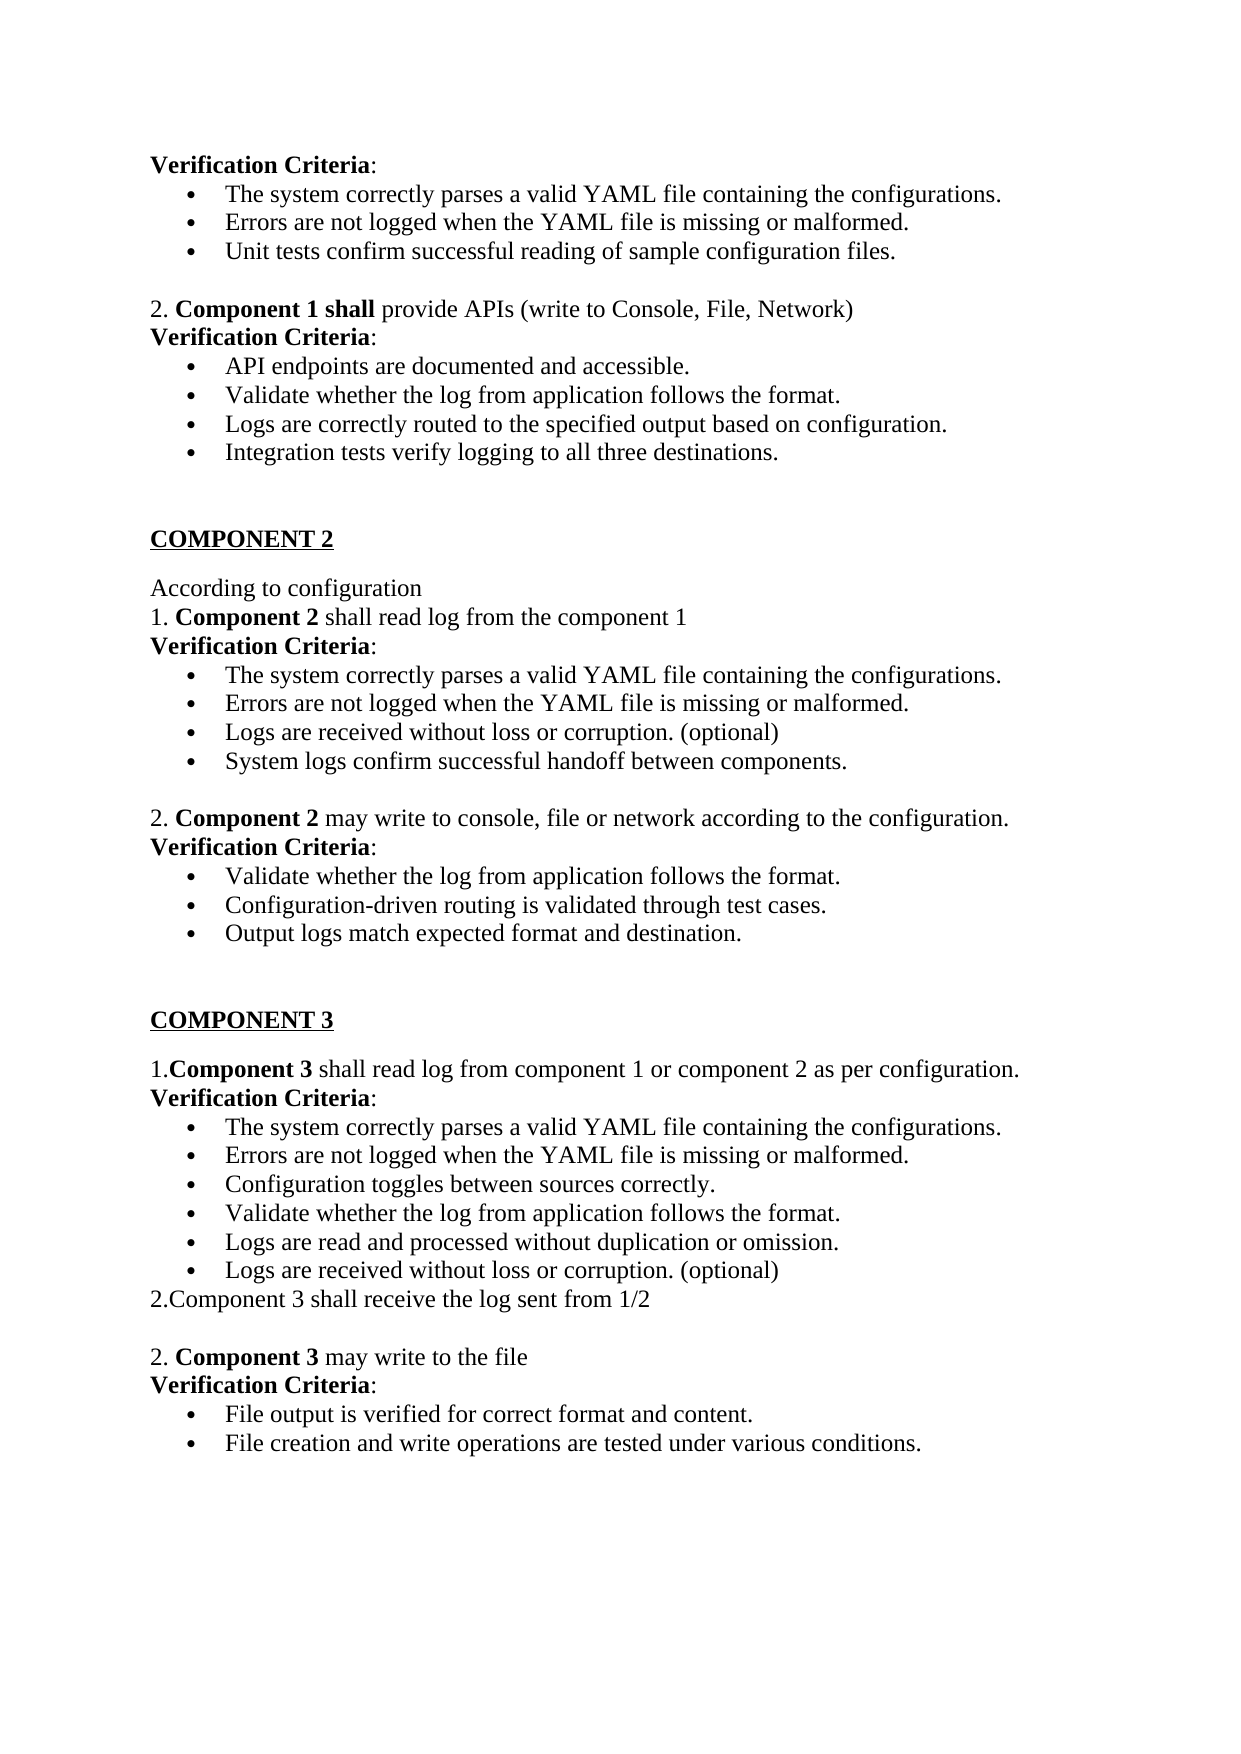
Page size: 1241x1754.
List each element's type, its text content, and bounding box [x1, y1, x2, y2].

list API endpoints are documented and accessible. [187, 351, 1090, 380]
text Verification Criteria: [150, 631, 1090, 660]
list File creation and write operations are tested under various conditions. [187, 1428, 1090, 1457]
list Configuration toggles between sources correctly. [187, 1169, 1090, 1198]
list Logs are correctly routed to the specified output based on configuration. [187, 409, 1090, 437]
text 2. Component 1 shall provide APIs (write to Console, File, Network) [150, 265, 1090, 322]
text Verification Criteria: [150, 1083, 1090, 1112]
text COMPONENT 2 [150, 524, 1090, 552]
text Verification Criteria: [150, 322, 1090, 351]
text According to configuration 1. Component 2 shall read log from the component 1 [150, 573, 1090, 631]
text Verification Criteria: [150, 832, 1090, 861]
text Verification Criteria: [150, 1371, 1090, 1399]
list Unit tests confirm successful reading of sample configuration files. [187, 236, 1090, 265]
list Validate whether the log from application follows the format. [187, 1198, 1090, 1227]
list Errors are not logged when the YAML file is missing or malformed. [187, 207, 1090, 236]
list Integration tests verify logging to all three destinations. [187, 437, 1090, 466]
list Logs are read and processed without duplication or omission. [187, 1227, 1090, 1256]
text 1.Component 3 shall read log from component 1 or component 2 as per configuration. [150, 1054, 1090, 1083]
list Errors are not logged when the YAML file is missing or malformed. [187, 688, 1090, 717]
list File output is verified for correct format and content. [187, 1399, 1090, 1428]
list Validate whether the log from application follows the format. [187, 861, 1090, 890]
text 2.Component 3 shall receive the log sent from 1/2 [150, 1284, 1090, 1313]
text COMPONENT 3 [150, 1005, 1090, 1033]
list Errors are not logged when the YAML file is missing or malformed. [187, 1141, 1090, 1169]
list The system correctly parses a valid YAML file containing the configurations. [187, 660, 1090, 688]
text Verification Criteria: [150, 150, 1090, 179]
list Logs are received without loss or corruption. (optional) [187, 717, 1090, 746]
list Configuration-driven routing is validated through test cases. [187, 890, 1090, 918]
list Validate whether the log from application follows the format. [187, 380, 1090, 409]
list The system correctly parses a valid YAML file containing the configurations. [187, 179, 1090, 207]
list Logs are received without loss or corruption. (optional) [187, 1256, 1090, 1284]
list System logs confirm successful handoff between components. [187, 746, 1090, 775]
text 2. Component 3 may write to the file [150, 1313, 1090, 1371]
list Output logs match expected format and destination. [187, 918, 1090, 947]
text 2. Component 2 may write to console, file or network according to the configuration. [150, 803, 1090, 832]
list The system correctly parses a valid YAML file containing the configurations. [187, 1112, 1090, 1141]
